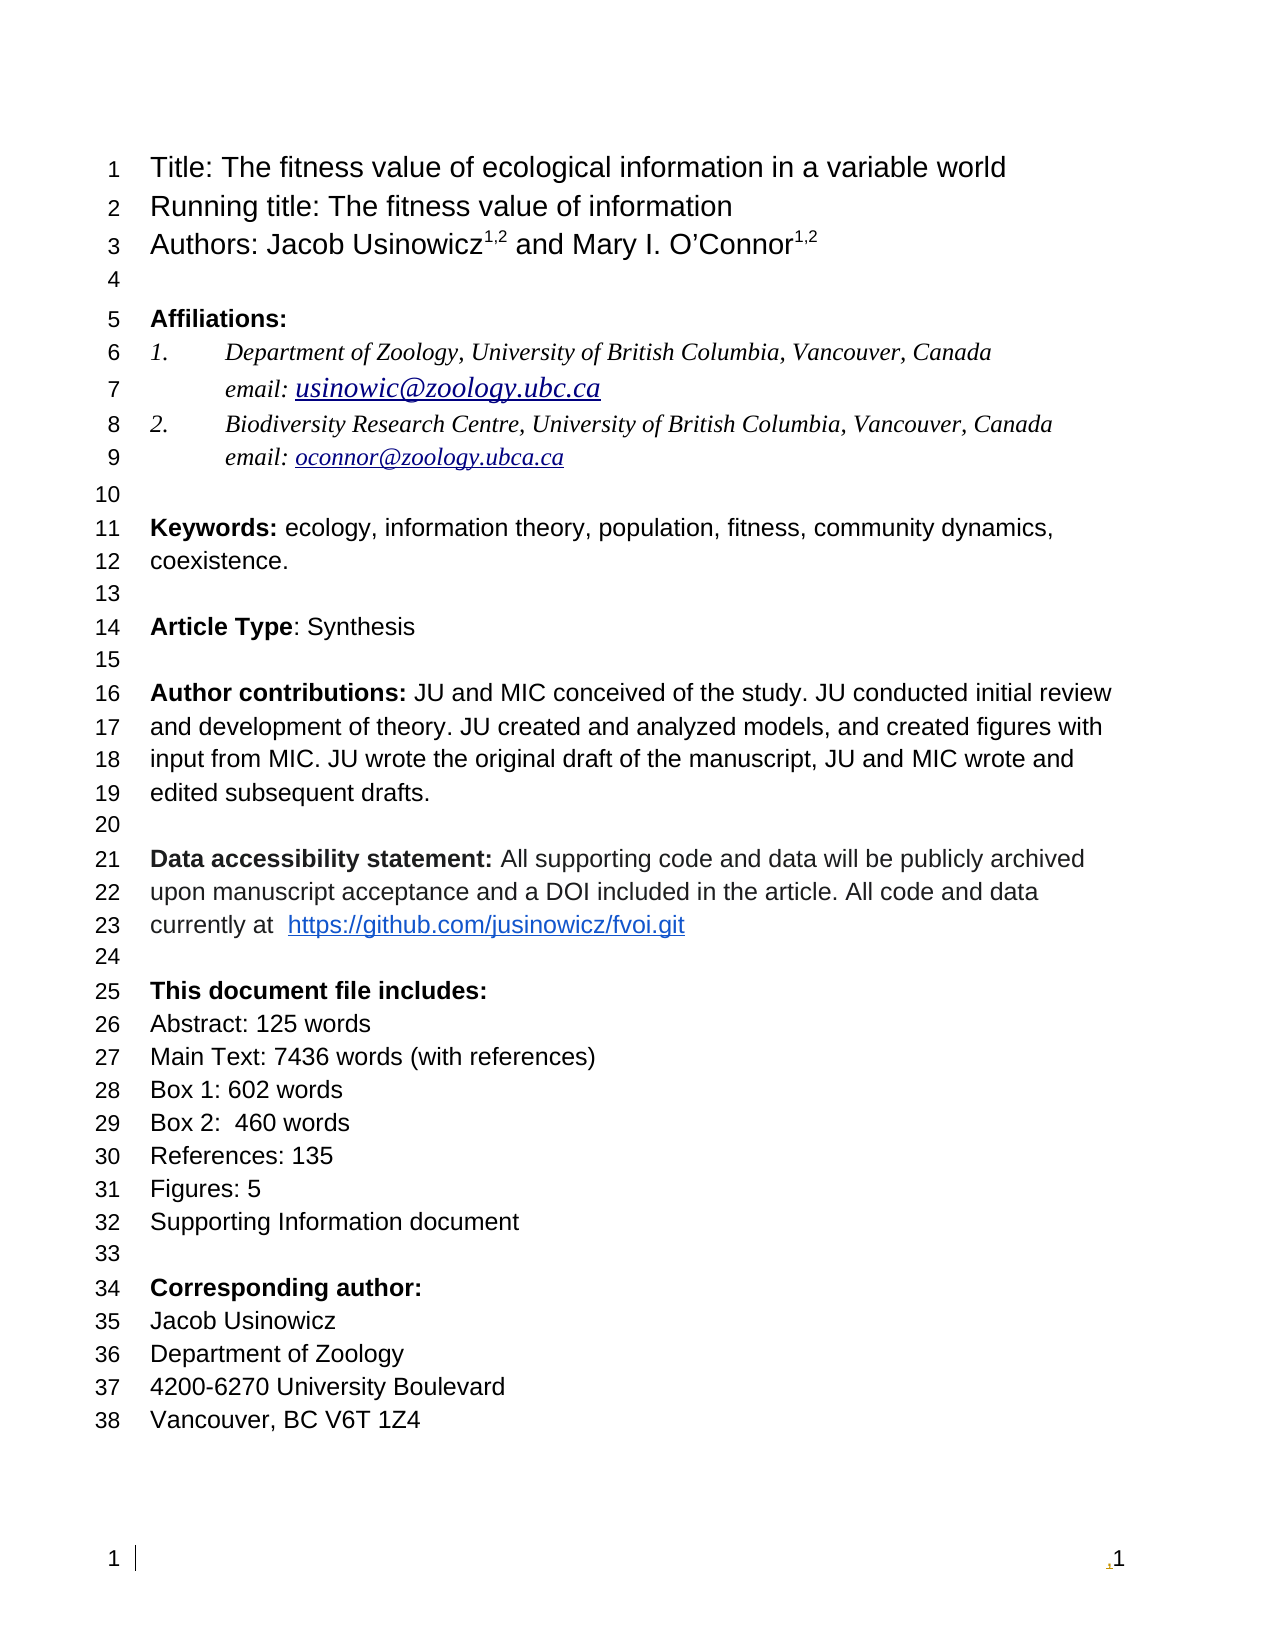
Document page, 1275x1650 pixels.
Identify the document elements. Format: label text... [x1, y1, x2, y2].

text 2. Biodiversity Research Centre, University of British Columbia, Vancouver, Canada [150, 409, 1125, 437]
text References: 135 [150, 1141, 1125, 1169]
text Author contributions: JU and MIC conceived of the study. JU conducted initial review and development of theory. JU created and analyzed models, and created figures with input from MIC. JU wrote the original draft of the manuscript, JU and MIC wrote and edited subsequent drafts. [150, 678, 1125, 806]
text email: usinowic@zoology.ubc.ca [150, 370, 1125, 404]
text 4200-6270 University Boulevard [150, 1372, 1125, 1401]
text Abstract: 125 words [150, 1009, 1125, 1037]
text Keywords: ecology, information theory, population, fitness, community dynamics, coexistence. [150, 513, 1125, 575]
text Authors: Jacob Usinowicz1,2 and Mary I. O’Connor1,2 [150, 227, 1125, 261]
text Supporting Information document [150, 1207, 1125, 1236]
text Article Type: Synthesis [150, 612, 1125, 641]
text Corresponding author: [150, 1273, 1125, 1302]
text Vancouver, BC V6T 1Z4 [150, 1405, 1125, 1434]
text Running title: The fitness value of information [150, 188, 1125, 222]
text Figures: 5 [150, 1174, 1125, 1202]
text 1. Department of Zoology, University of British Columbia, Vancouver, Canada [150, 337, 1125, 366]
text Title: The fitness value of ecological information in a variable world [150, 150, 1125, 183]
text Box 2: 460 words [150, 1108, 1125, 1136]
text Data accessibility statement: All supporting code and data will be publicly archived upon manuscript acceptance and a DOI included in the article. All code and data currently at https://github.com/jusinowicz/fvoi.git [150, 843, 1125, 938]
text Main Text: 7436 words (with references) [150, 1042, 1125, 1070]
text This document file includes: [150, 976, 1125, 1004]
text Box 1: 602 words [150, 1075, 1125, 1103]
text email: oconnor@zoology.ubca.ca [150, 442, 1125, 471]
text Department of Zoology [150, 1339, 1125, 1368]
text Affiliations: [150, 304, 1125, 333]
text Jacob Usinowicz [150, 1306, 1125, 1334]
